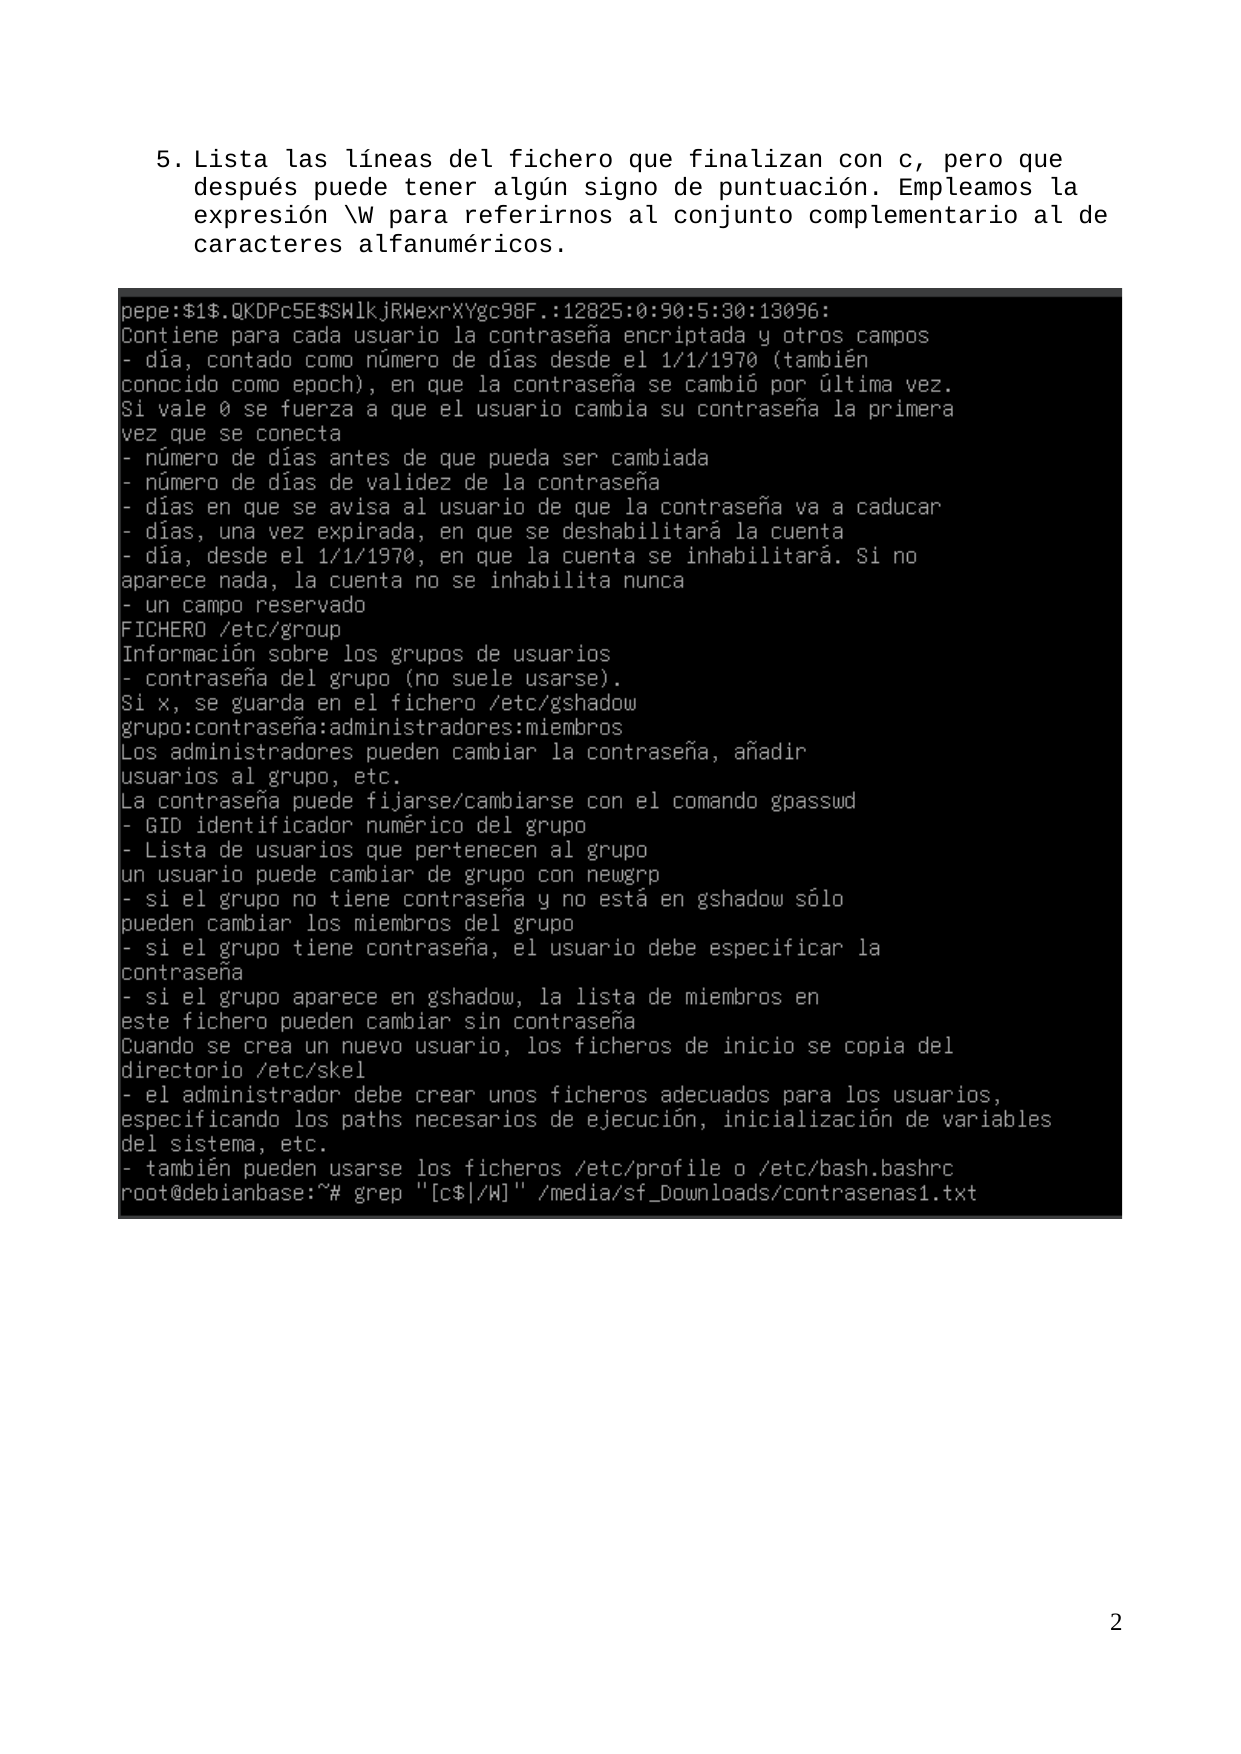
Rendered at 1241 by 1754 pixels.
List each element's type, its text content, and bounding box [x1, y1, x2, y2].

picture [118, 288, 1123, 1219]
list Lista las líneas del fichero que finalizan con c, pero que después puede tener algún signo de puntuación. Empleamos la expresión \W para referirnos al conjunto complementario al de caracteres alfanuméricos. [156, 146, 1122, 260]
